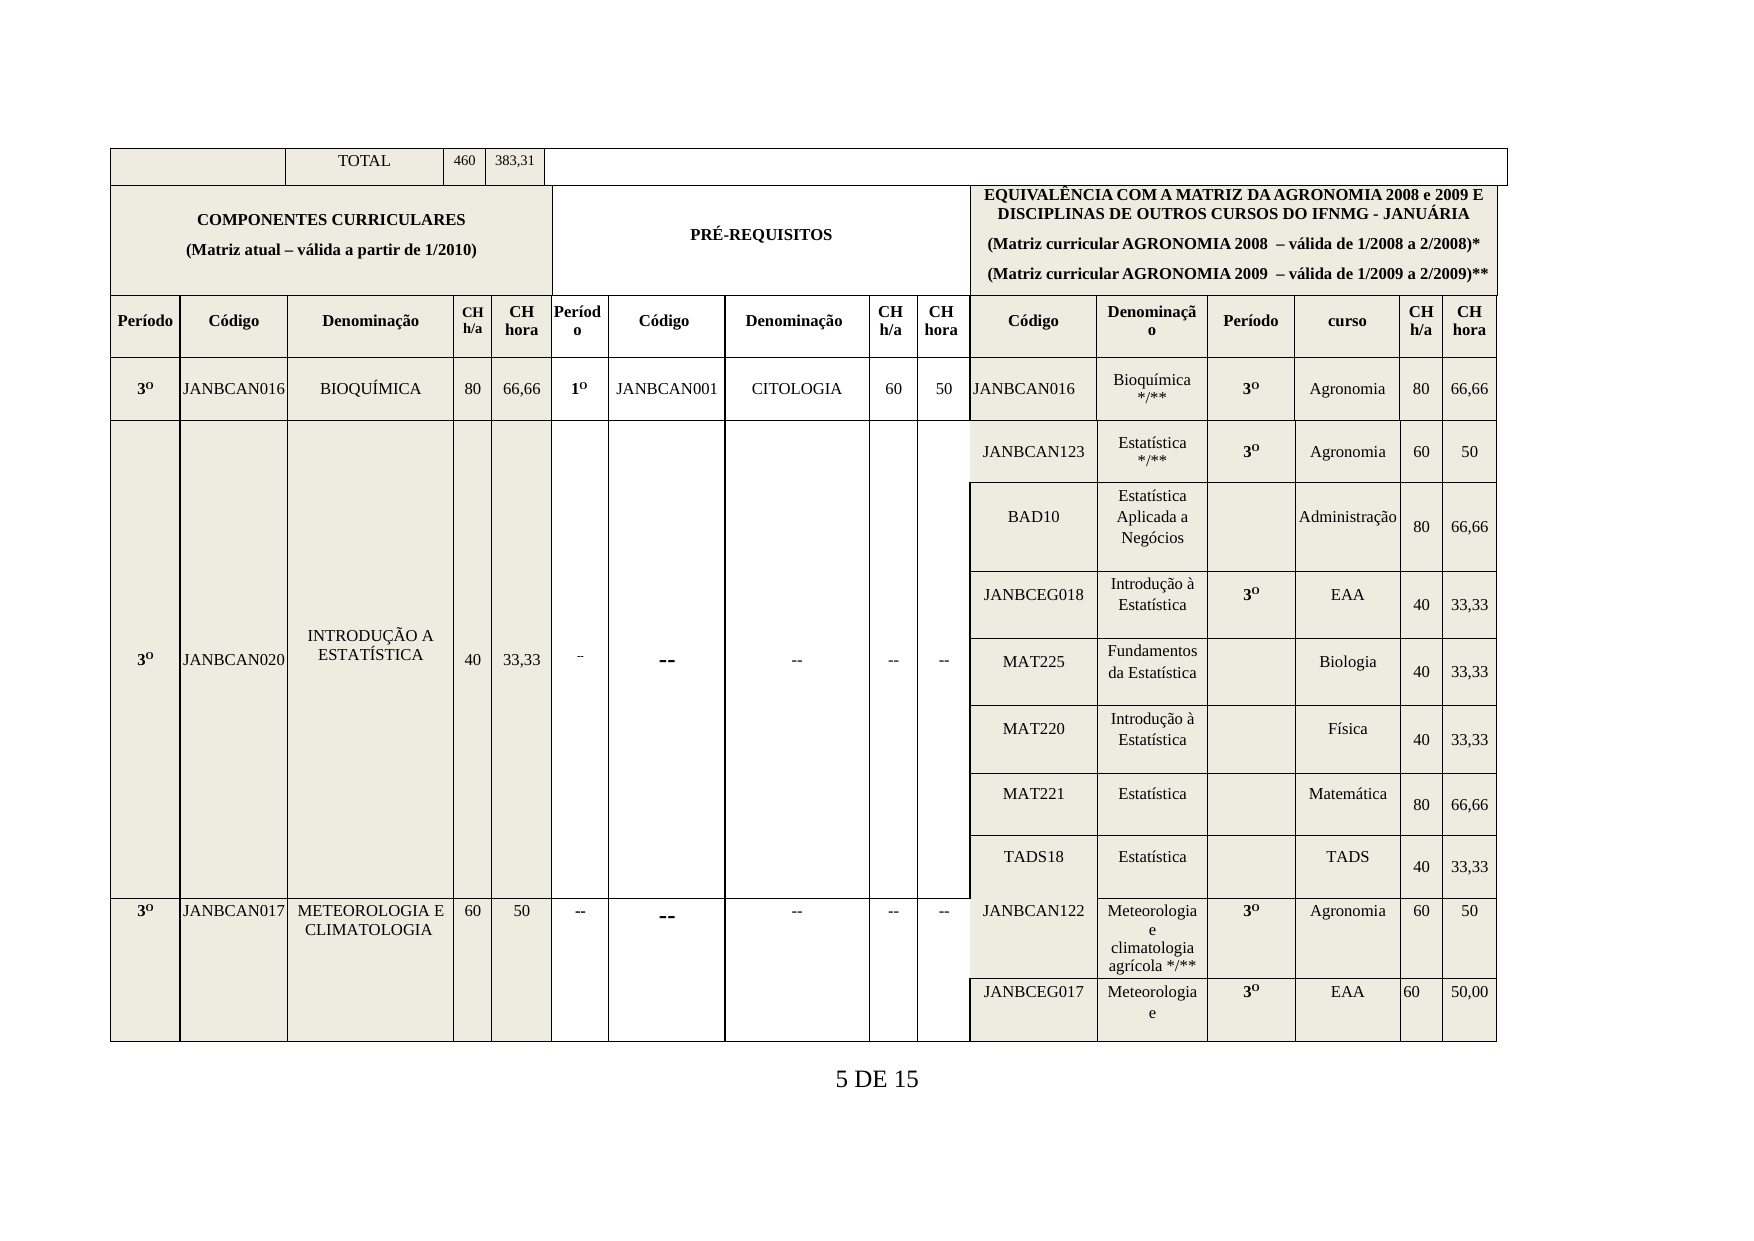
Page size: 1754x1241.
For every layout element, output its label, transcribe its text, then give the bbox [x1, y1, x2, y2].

table_cell curso [1295, 296, 1399, 357]
table_cell 3O [111, 358, 179, 420]
table_cell COMPONENTES CURRICULARES (Matriz atual – válida a partir de 1/2010) [111, 186, 552, 295]
table_cell JANBCAN001 [609, 358, 724, 420]
table_cell Denominação [288, 296, 453, 357]
table_cell 460 [444, 149, 485, 185]
table_cell 33,33 [1443, 836, 1496, 898]
table_cell 3O [111, 899, 179, 1041]
table_cell 80 [1401, 483, 1442, 571]
table_cell 60 [870, 358, 917, 420]
table_cell 33,33 [1443, 639, 1496, 705]
table_cell PRÉ-REQUISITOS [553, 186, 970, 295]
table_cell Código [971, 296, 1096, 357]
table_header 3O [1208, 421, 1295, 482]
table_cell Estatística [1098, 774, 1207, 835]
table_cell Bioquímica */** [1097, 358, 1207, 420]
table_cell JANBCAN016 [971, 358, 1096, 420]
table_header 50 [1443, 421, 1496, 482]
table_cell 40 [1401, 572, 1442, 638]
table_cell 383,31 [486, 149, 544, 185]
table_cell 3O [1208, 572, 1295, 638]
table_cell -- [609, 899, 724, 1041]
table_cell 66,66 [1443, 774, 1496, 835]
table_cell Denominação [1097, 296, 1207, 357]
table_header Meteorologia e climatologia agrícola */** [1098, 899, 1207, 978]
table_cell 33,33 [1443, 572, 1496, 638]
table_cell 33,33 [492, 421, 551, 898]
table_cell [1503, 357, 1510, 420]
table_cell [1499, 705, 1503, 773]
table_cell EAA [1296, 572, 1400, 638]
table_header Estatística */** [1098, 421, 1207, 482]
table_cell MAT221 [971, 774, 1097, 835]
table_cell 40 [1401, 836, 1442, 898]
table_cell [1208, 706, 1295, 773]
table_cell 3O [111, 421, 179, 898]
table_cell EQUIVALÊNCIA COM A MATRIZ DA AGRONOMIA 2008 e 2009 E DISCIPLINAS DE OUTROS CURSOS DO IFNMG - JANUÁRIA (Matriz curricular AGRONOMIA 2008 – válida de 1/2008 a 2/2008)* (Matriz curricular AGRONOMIA 2009 – válida de 1/2009 a 2/2009)** [971, 186, 1497, 295]
table_cell CH hora [918, 296, 969, 357]
table_cell [1499, 835, 1503, 898]
table_cell [1208, 836, 1295, 898]
table_cell 80 [1400, 358, 1442, 420]
table_cell -- [552, 899, 608, 1041]
table_cell 40 [1401, 706, 1442, 773]
table_cell 66,66 [1443, 483, 1496, 571]
table_cell Agronomia [1295, 358, 1399, 420]
table_cell -- [726, 421, 869, 898]
table_cell MAT220 [971, 706, 1097, 773]
table_cell -- [609, 421, 724, 898]
table_cell Período [552, 296, 608, 357]
table_cell JANBCAN020 [181, 421, 287, 898]
table_cell Física [1296, 706, 1400, 773]
table_cell Código [609, 296, 724, 357]
table_cell INTRODUÇÃO A ESTATÍSTICA [288, 421, 453, 898]
table_cell 3O [1208, 979, 1295, 1041]
table_header 60 [1401, 421, 1442, 482]
table_cell 50 [492, 899, 551, 1041]
table_cell JANBCAN017 [181, 899, 287, 1041]
table_header Agronomia [1296, 421, 1400, 482]
table_cell 50,00 [1443, 979, 1496, 1041]
table_cell [1499, 295, 1503, 357]
table_cell [1208, 483, 1295, 571]
table_header [1499, 420, 1503, 482]
table_header [1499, 898, 1503, 978]
table_cell 50 [918, 358, 969, 420]
table_cell [1503, 295, 1510, 357]
table_cell CH h/a [1400, 296, 1442, 357]
table_cell 1O [552, 358, 608, 420]
table_cell Período [1208, 296, 1294, 357]
table_cell EAA [1296, 979, 1400, 1041]
table_cell 66,66 [1443, 358, 1496, 420]
table_cell 40 [1401, 639, 1442, 705]
table_cell Administração [1296, 483, 1400, 571]
table_header 50 [1443, 899, 1496, 978]
table_cell Código [181, 296, 287, 357]
table_cell [1499, 482, 1503, 571]
table_cell TOTAL [286, 149, 443, 185]
table_cell [111, 149, 285, 185]
table_cell MAT225 [971, 639, 1097, 705]
table_cell -- [918, 899, 970, 1041]
table_cell [1504, 420, 1510, 898]
table_cell JANBCAN016 [181, 358, 287, 420]
table_cell Matemática [1296, 774, 1400, 835]
table_header 3O [1208, 899, 1295, 978]
table_cell 80 [454, 358, 491, 420]
table_cell BIOQUÍMICA [288, 358, 453, 420]
table_cell 60 [454, 899, 491, 1041]
table_cell [545, 149, 1507, 185]
table_cell Estatística [1098, 836, 1207, 898]
table_cell [1208, 639, 1295, 705]
table_cell TADS [1296, 836, 1400, 898]
table_cell -- [552, 421, 608, 898]
table_cell [1499, 978, 1503, 1041]
table_cell METEOROLOGIA E CLIMATOLOGIA [288, 899, 453, 1041]
table_cell BAD10 [971, 483, 1097, 571]
table_header JANBCAN122 [970, 898, 1097, 978]
table_cell [1499, 638, 1503, 705]
table_cell Período [111, 296, 179, 357]
table_cell [1499, 571, 1503, 638]
table_cell JANBCEG018 [971, 572, 1097, 638]
table_cell -- [918, 421, 970, 898]
table_cell 66,66 [492, 358, 551, 420]
table_cell [1208, 774, 1295, 835]
table_cell [1500, 186, 1504, 295]
table_cell [1499, 357, 1503, 420]
table_cell CH h/a [870, 296, 917, 357]
table_cell Fundamentos da Estatística [1098, 639, 1207, 705]
table_cell JANBCEG017 [971, 979, 1097, 1041]
table_cell Introdução à Estatística [1098, 572, 1207, 638]
table_cell Introdução à Estatística [1098, 706, 1207, 773]
table_cell 40 [454, 421, 491, 898]
table_cell TADS18 [971, 836, 1097, 898]
table_header JANBCAN123 [970, 421, 1097, 482]
table_cell -- [726, 899, 869, 1041]
table_cell Meteorologia e [1098, 979, 1207, 1041]
table_cell Denominação [726, 296, 869, 357]
table_cell CH h/a [454, 296, 491, 357]
table_header 60 [1401, 899, 1442, 978]
table_cell CITOLOGIA [726, 358, 869, 420]
table_cell -- [870, 421, 917, 898]
table_cell 3O [1208, 358, 1294, 420]
table_cell Estatística Aplicada a Negócios [1098, 483, 1207, 571]
table_cell -- [870, 899, 917, 1041]
table_header Agronomia [1296, 899, 1400, 978]
table_cell [1499, 773, 1503, 835]
table_cell 33,33 [1443, 706, 1496, 773]
table_cell [1504, 898, 1510, 1041]
table_cell CH hora [492, 296, 551, 357]
table_cell 60 [1401, 979, 1442, 1041]
table_cell CH hora [1443, 296, 1496, 357]
table_cell 80 [1401, 774, 1442, 835]
table_cell Biologia [1296, 639, 1400, 705]
table_cell [1504, 185, 1510, 295]
